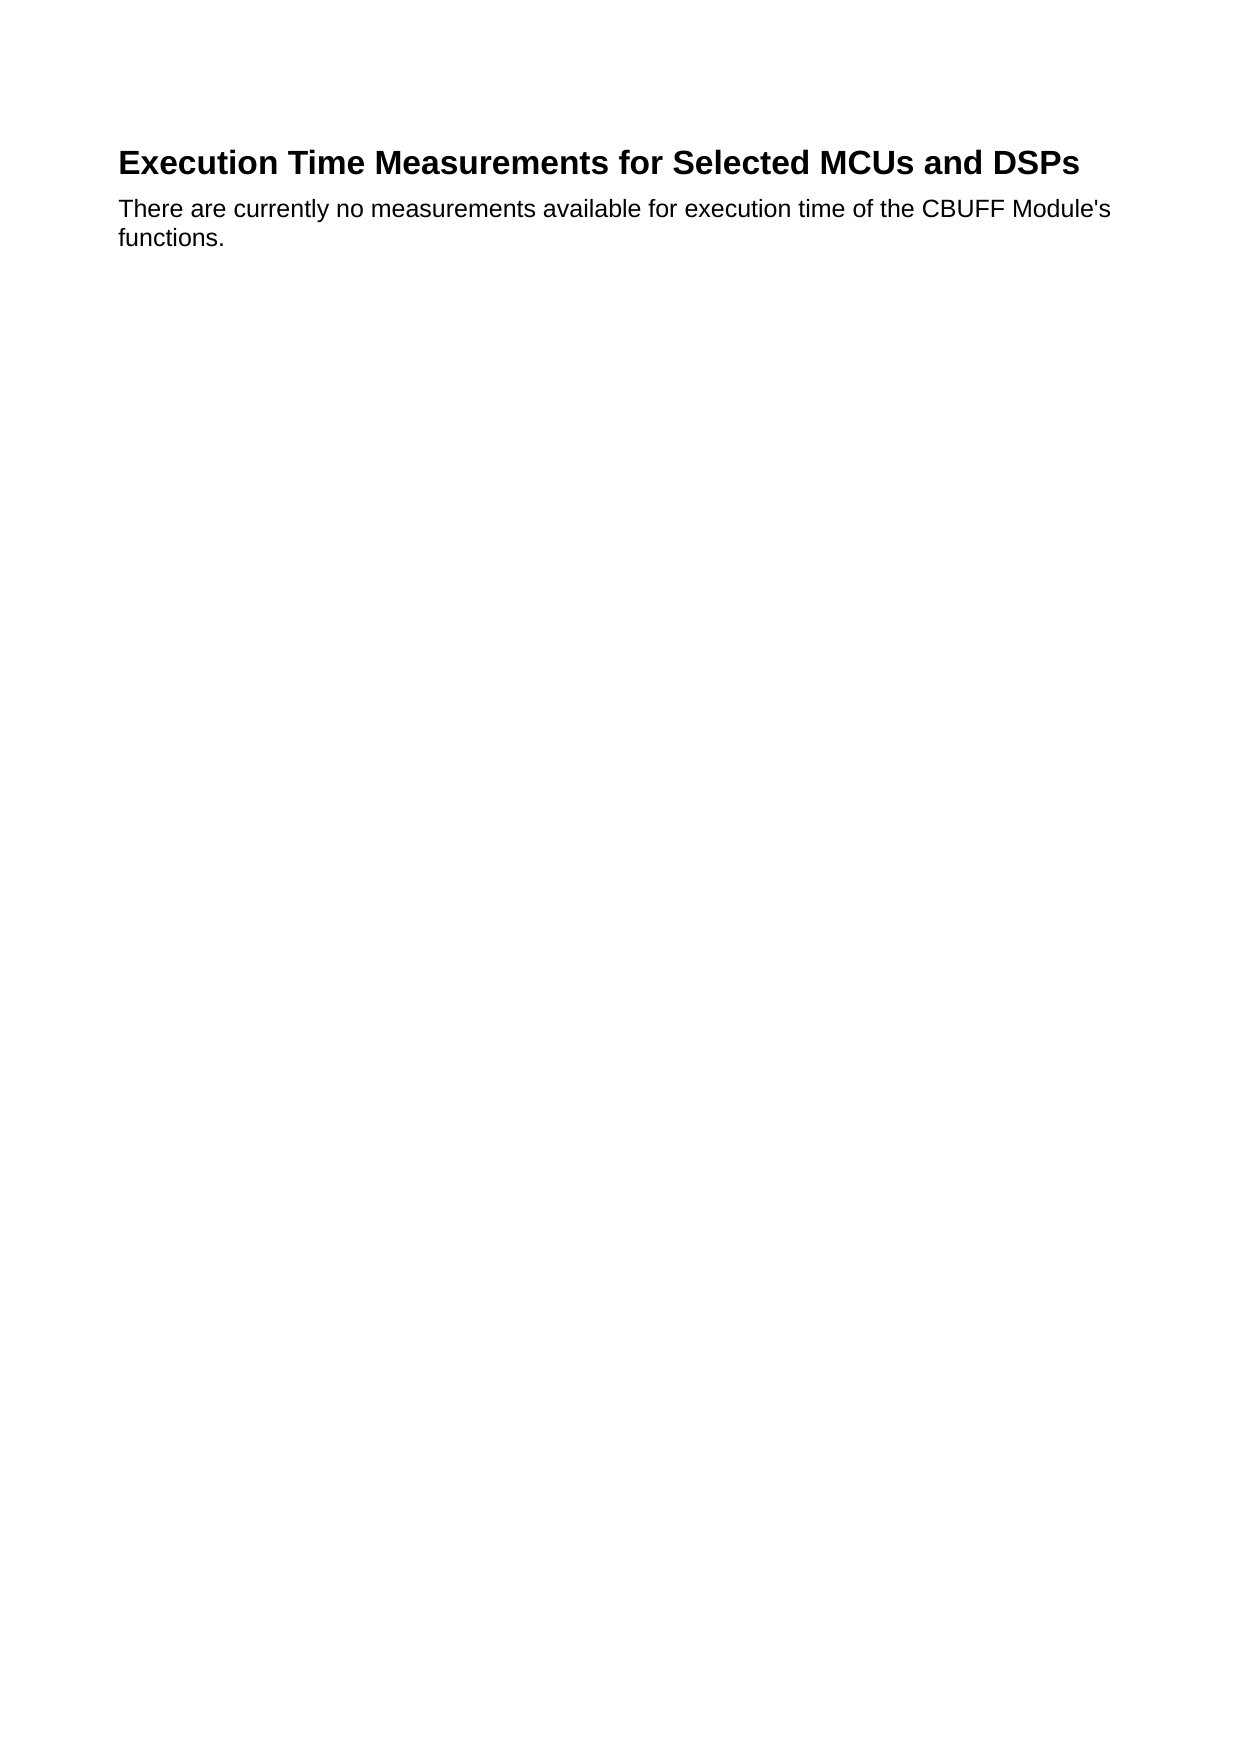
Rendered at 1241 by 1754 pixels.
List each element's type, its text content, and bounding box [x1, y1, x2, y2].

text There are currently no measurements available for execution time of the CBUFF Module's functions. [118, 194, 1122, 252]
subtitle Execution Time Measurements for Selected MCUs and DSPs [118, 143, 1122, 182]
